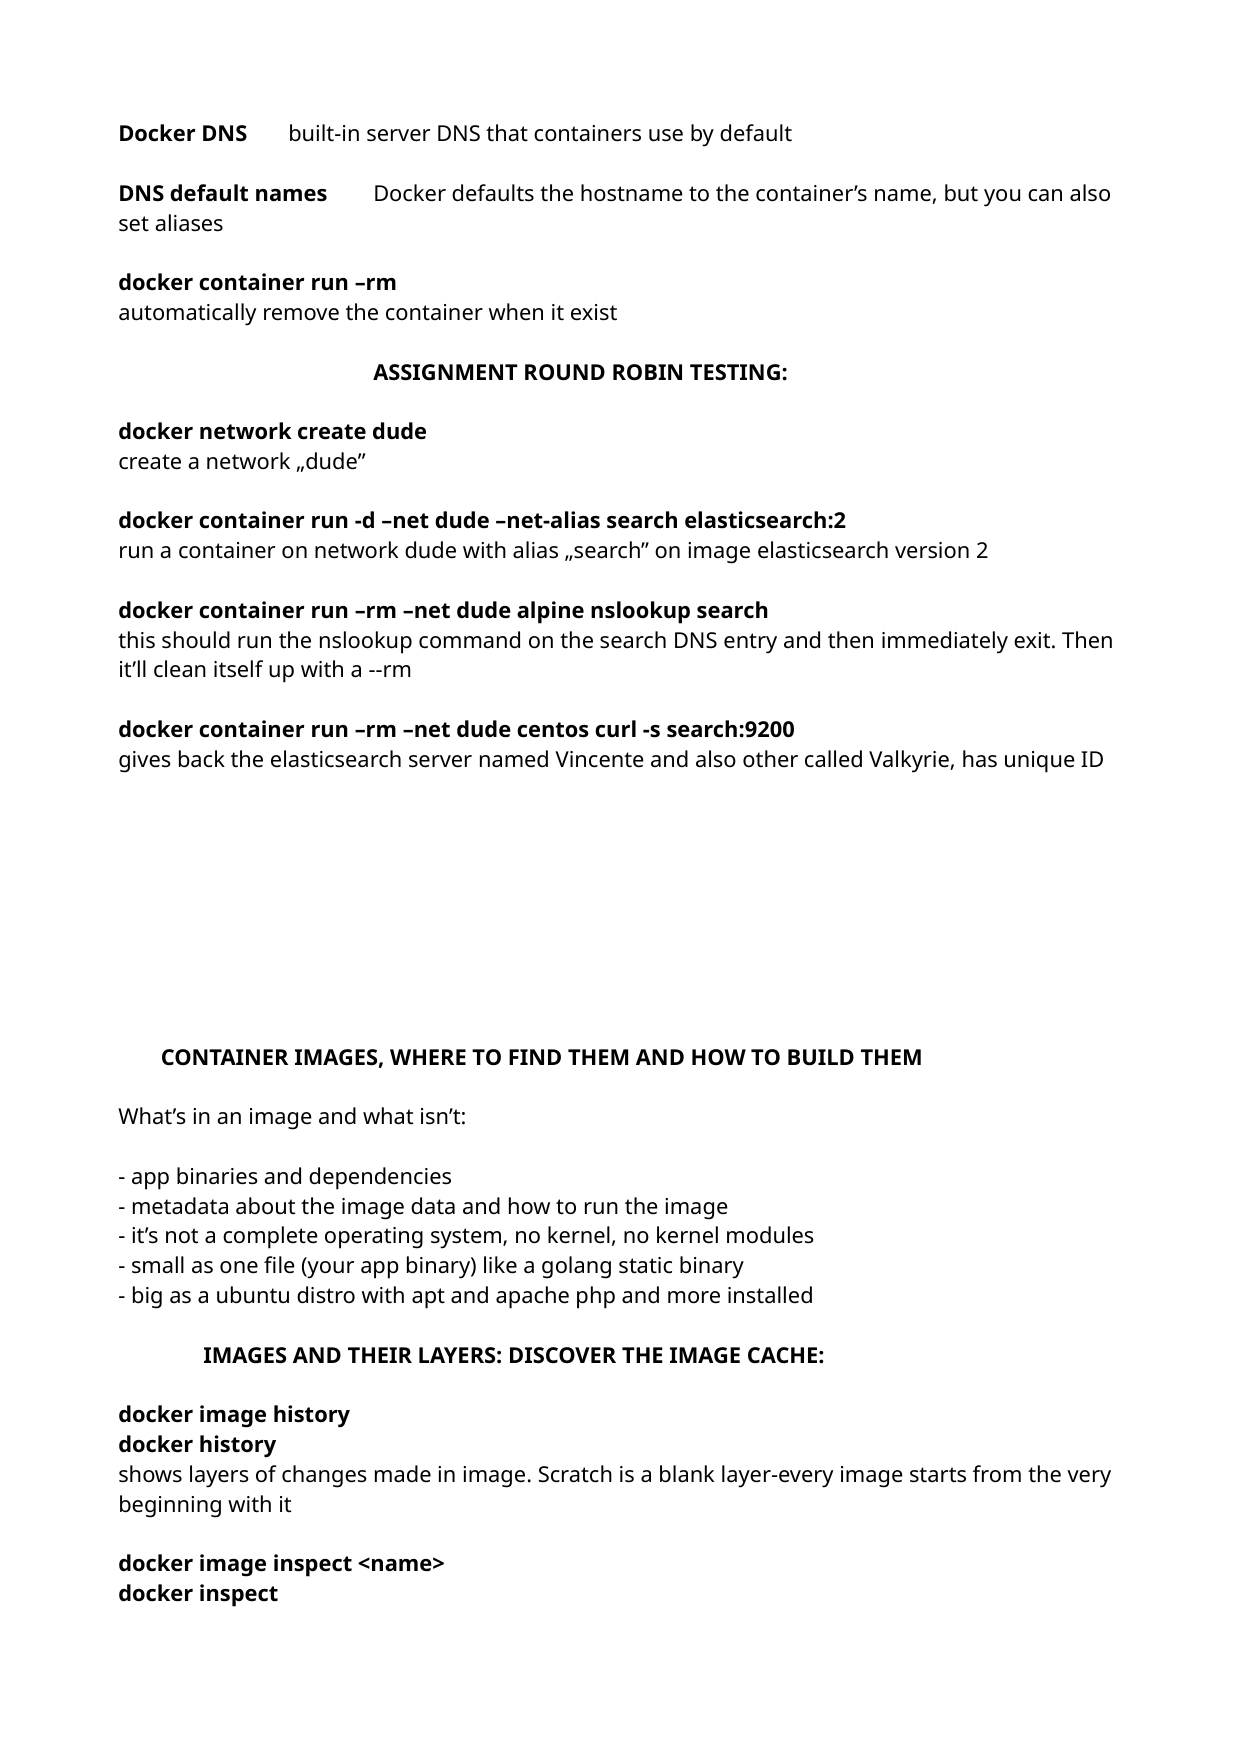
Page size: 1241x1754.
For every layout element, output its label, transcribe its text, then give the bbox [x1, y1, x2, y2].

text What’s in an image and what isn’t: [118, 1101, 1122, 1131]
text automatically remove the container when it exist [118, 297, 1122, 327]
text IMAGES AND THEIR LAYERS: DISCOVER THE IMAGE CACHE: [118, 1339, 1122, 1369]
text this should run the nslookup command on the search DNS entry and then immediately exit. Then it’ll clean itself up with a --rm [118, 624, 1122, 684]
text docker image inspect <name> [118, 1548, 1122, 1578]
text - big as a ubuntu distro with apt and apache php and more installed [118, 1280, 1122, 1310]
text docker container run –rm [118, 267, 1122, 297]
text - metadata about the image data and how to run the image [118, 1191, 1122, 1220]
text docker container run –rm –net dude alpine nslookup search [118, 595, 1122, 624]
text - it’s not a complete operating system, no kernel, no kernel modules [118, 1220, 1122, 1250]
text Docker DNS built-in server DNS that containers use by default [118, 118, 1122, 148]
text - app binaries and dependencies [118, 1161, 1122, 1191]
text gives back the elasticsearch server named Vincente and also other called Valkyrie, has unique ID [118, 744, 1122, 773]
text DNS default names Docker defaults the hostname to the container’s name, but you can also set aliases [118, 178, 1122, 237]
text docker image history [118, 1399, 1122, 1429]
text docker history [118, 1429, 1122, 1459]
text CONTAINER IMAGES, WHERE TO FIND THEM AND HOW TO BUILD THEM [118, 1042, 1122, 1071]
text - small as one file (your app binary) like a golang static binary [118, 1250, 1122, 1280]
text docker network create dude [118, 416, 1122, 446]
text create a network „dude” [118, 446, 1122, 476]
text docker inspect [118, 1578, 1122, 1608]
text ASSIGNMENT ROUND ROBIN TESTING: [118, 356, 1122, 386]
text run a container on network dude with alias „search” on image elasticsearch version 2 [118, 535, 1122, 565]
text docker container run -d –net dude –net-alias search elasticsearch:2 [118, 505, 1122, 535]
text shows layers of changes made in image. Scratch is a blank layer-every image starts from the very beginning with it [118, 1459, 1122, 1518]
text docker container run –rm –net dude centos curl -s search:9200 [118, 714, 1122, 744]
